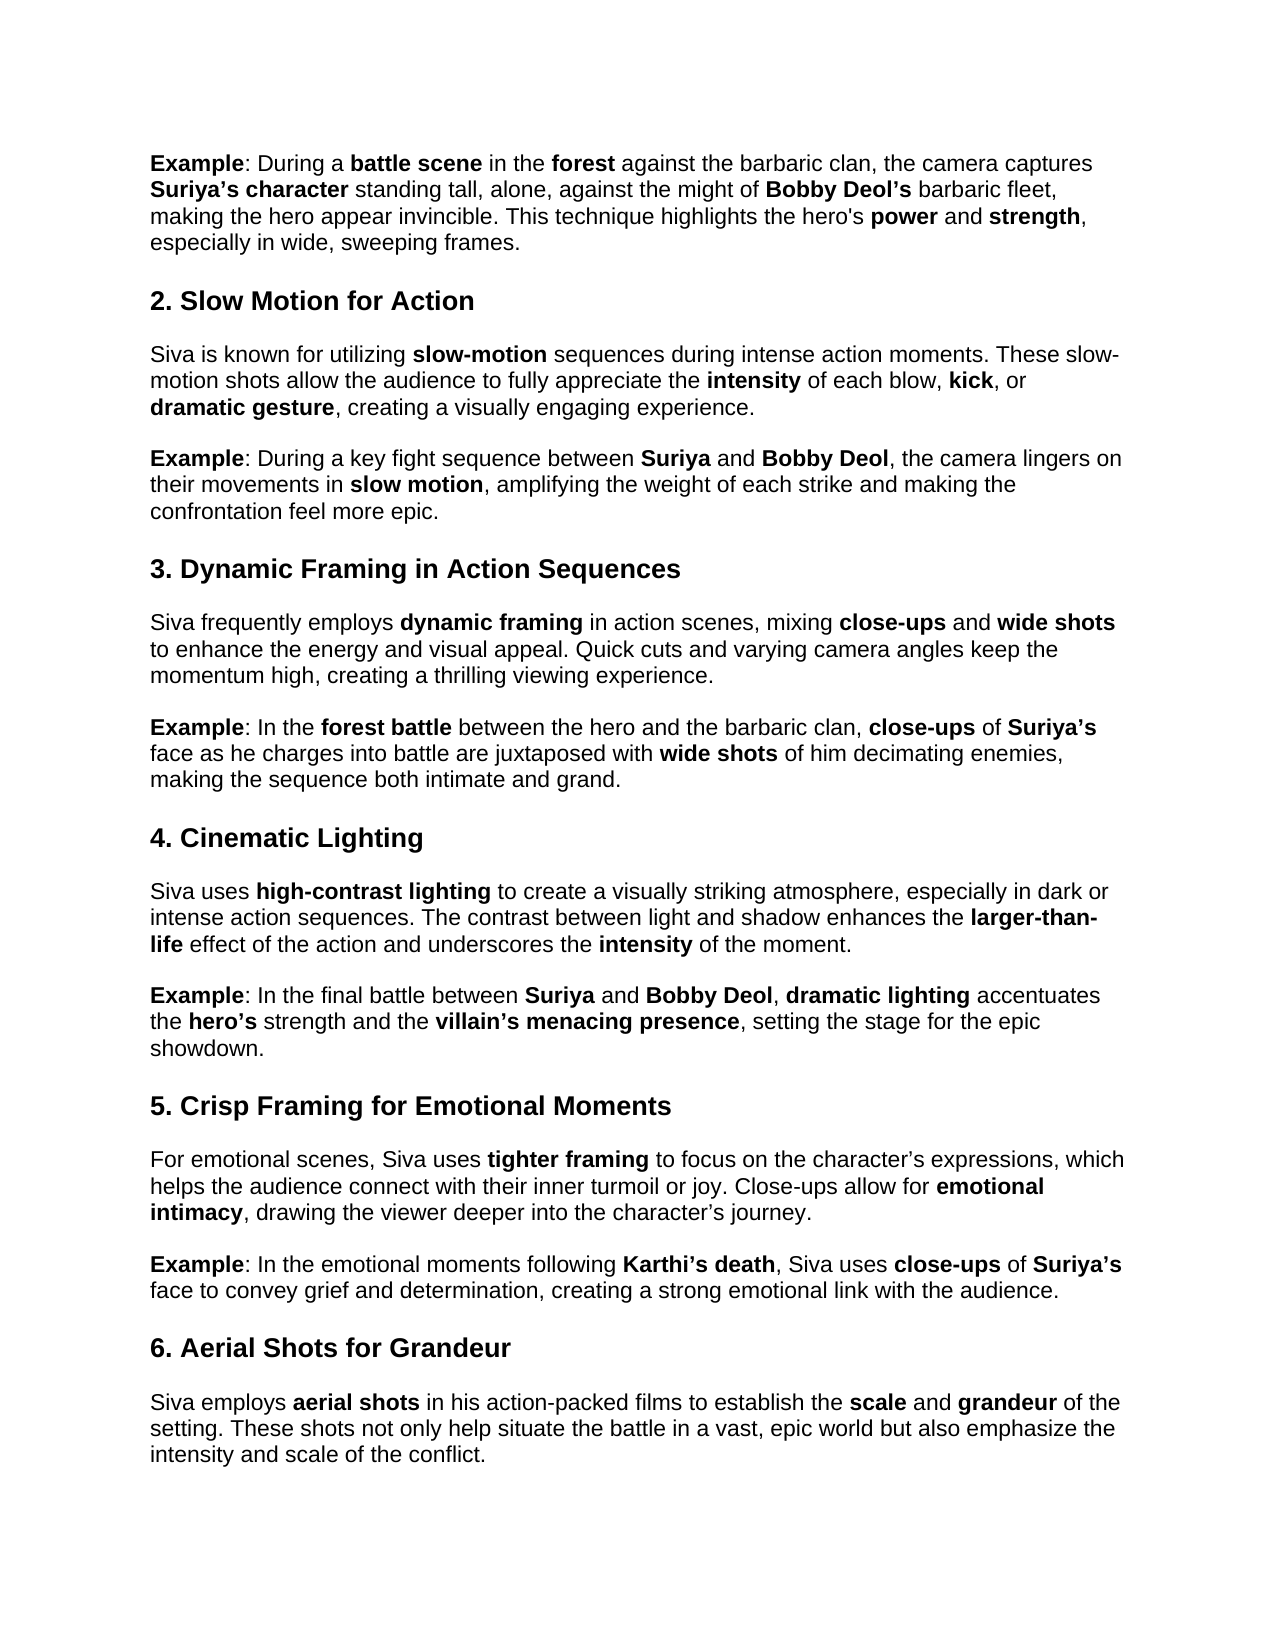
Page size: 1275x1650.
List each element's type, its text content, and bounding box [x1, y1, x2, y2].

subtitle 3. Dynamic Framing in Action Sequences [150, 553, 1125, 584]
subtitle 5. Crisp Framing for Emotional Moments [150, 1090, 1125, 1121]
text Siva employs aerial shots in his action-packed films to establish the scale and grandeur of the setting. These shots not only help situate the battle in a vast, epic world but also emphasize the intensity and scale of the conflict. [150, 1389, 1125, 1468]
text Example: In the emotional moments following Karthi’s death, Siva uses close-ups of Suriya’s face to convey grief and determination, creating a strong emotional link with the audience. [150, 1251, 1125, 1303]
text Siva is known for utilizing slow-motion sequences during intense action moments. These slow-motion shots allow the audience to fully appreciate the intensity of each blow, kick, or dramatic gesture, creating a visually engaging experience. [150, 341, 1125, 420]
subtitle 4. Cinematic Lighting [150, 822, 1125, 853]
text Example: During a key fight sequence between Suriya and Bobby Deol, the camera lingers on their movements in slow motion, amplifying the weight of each strike and making the confrontation feel more epic. [150, 445, 1125, 524]
text Example: In the forest battle between the hero and the barbaric clan, close-ups of Suriya’s face as he charges into battle are juxtaposed with wide shots of him decimating enemies, making the sequence both intimate and grand. [150, 713, 1125, 792]
text Example: In the final battle between Suriya and Bobby Deol, dramatic lighting accentuates the hero’s strength and the villain’s menacing presence, setting the stage for the epic showdown. [150, 982, 1125, 1061]
text Siva frequently employs dynamic framing in action scenes, mixing close-ups and wide shots to enhance the energy and visual appeal. Quick cuts and varying camera angles keep the momentum high, creating a thrilling viewing experience. [150, 609, 1125, 688]
text Siva uses high-contrast lighting to create a visually striking atmosphere, especially in dark or intense action sequences. The contrast between light and shadow enhances the larger-than-life effect of the action and underscores the intensity of the moment. [150, 878, 1125, 957]
text Example: During a battle scene in the forest against the barbaric clan, the camera captures Suriya’s character standing tall, alone, against the might of Bobby Deol’s barbaric fleet, making the hero appear invincible. This technique highlights the hero's power and strength, especially in wide, sweeping frames. [150, 150, 1125, 255]
subtitle 2. Slow Motion for Action [150, 284, 1125, 316]
text For emotional scenes, Siva uses tighter framing to focus on the character’s expressions, which helps the audience connect with their inner turmoil or joy. Close-ups allow for emotional intimacy, drawing the viewer deeper into the character’s journey. [150, 1146, 1125, 1226]
subtitle 6. Aerial Shots for Grandeur [150, 1332, 1125, 1364]
